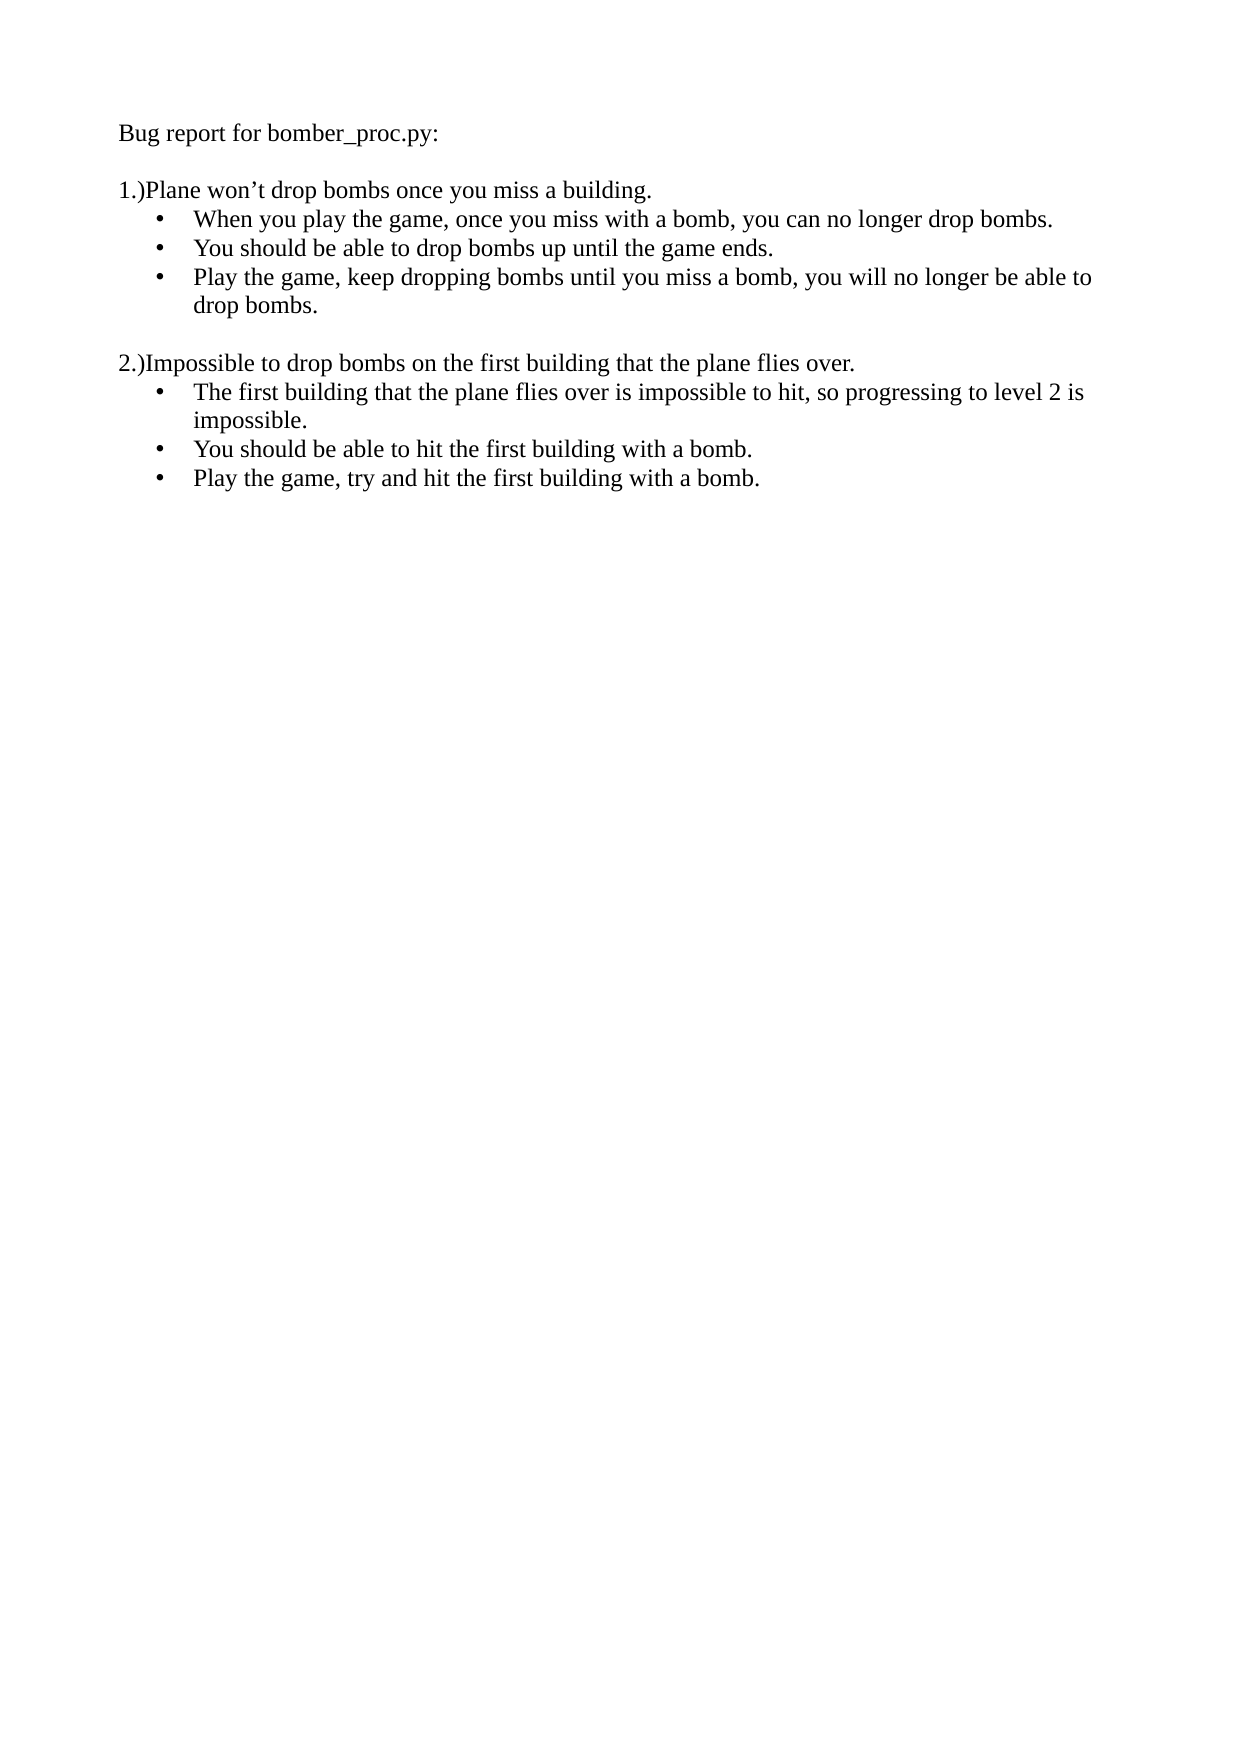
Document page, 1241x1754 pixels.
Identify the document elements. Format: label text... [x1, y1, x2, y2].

list You should be able to drop bombs up until the game ends. [156, 233, 1122, 262]
text 2.)Impossible to drop bombs on the first building that the plane flies over. [118, 348, 1122, 377]
list When you play the game, once you miss with a bomb, you can no longer drop bombs. [156, 204, 1122, 233]
list You should be able to hit the first building with a bomb. [156, 434, 1122, 463]
list Play the game, keep dropping bombs until you miss a bomb, you will no longer be able to drop bombs. [156, 262, 1122, 319]
text 1.)Plane won’t drop bombs once you miss a building. [118, 176, 1122, 204]
list Play the game, try and hit the first building with a bomb. [156, 463, 1122, 492]
list The first building that the plane flies over is impossible to hit, so progressing to level 2 is impossible. [156, 377, 1122, 434]
text Bug report for bomber_proc.py: [118, 118, 1122, 147]
